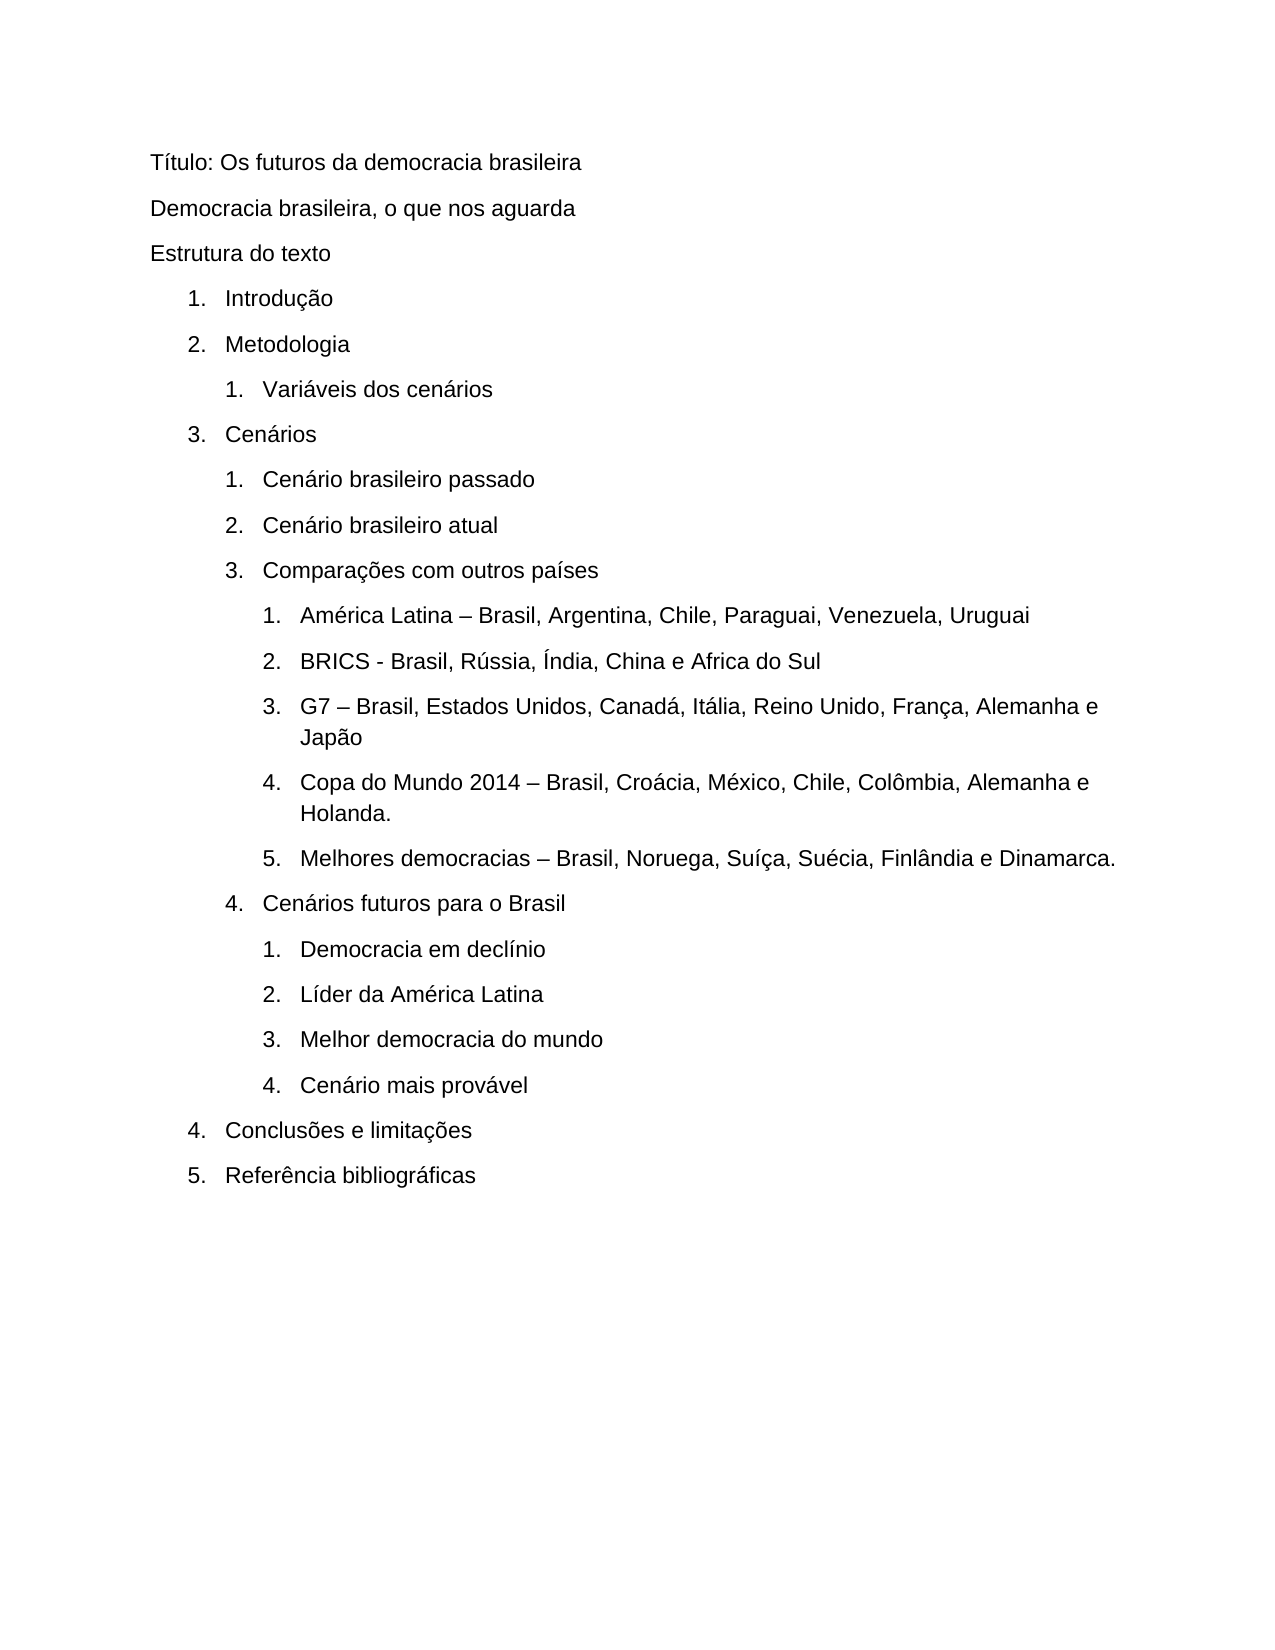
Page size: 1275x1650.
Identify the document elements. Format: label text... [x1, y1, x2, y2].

list Cenário brasileiro passado [225, 467, 1125, 493]
text Democracia brasileira, o que nos aguarda [150, 195, 1125, 221]
list Cenários futuros para o Brasil [225, 891, 1125, 917]
list G7 – Brasil, Estados Unidos, Canadá, Itália, Reino Unido, França, Alemanha e Japão [262, 694, 1125, 750]
list Cenário mais provável [262, 1072, 1125, 1098]
list América Latina – Brasil, Argentina, Chile, Paraguai, Venezuela, Uruguai [262, 603, 1125, 629]
list Democracia em declínio [262, 936, 1125, 962]
list Copa do Mundo 2014 – Brasil, Croácia, México, Chile, Colômbia, Alemanha e Holanda. [262, 770, 1125, 826]
text Título: Os futuros da democracia brasileira [150, 150, 1125, 176]
text Estrutura do texto [150, 241, 1125, 266]
list Melhor democracia do mundo [262, 1027, 1125, 1053]
list Variáveis dos cenários [225, 377, 1125, 402]
list Conclusões e limitações [187, 1118, 1125, 1143]
list Introdução [187, 286, 1125, 312]
list BRICS - Brasil, Rússia, Índia, China e Africa do Sul [262, 648, 1125, 674]
list Comparações com outros países [225, 558, 1125, 583]
list Metodologia [187, 331, 1125, 357]
list Referência bibliográficas [187, 1163, 1125, 1189]
list Cenário brasileiro atual [225, 512, 1125, 538]
list Cenários [187, 422, 1125, 447]
list Melhores democracias – Brasil, Noruega, Suíça, Suécia, Finlândia e Dinamarca. [262, 846, 1125, 871]
list Líder da América Latina [262, 982, 1125, 1007]
